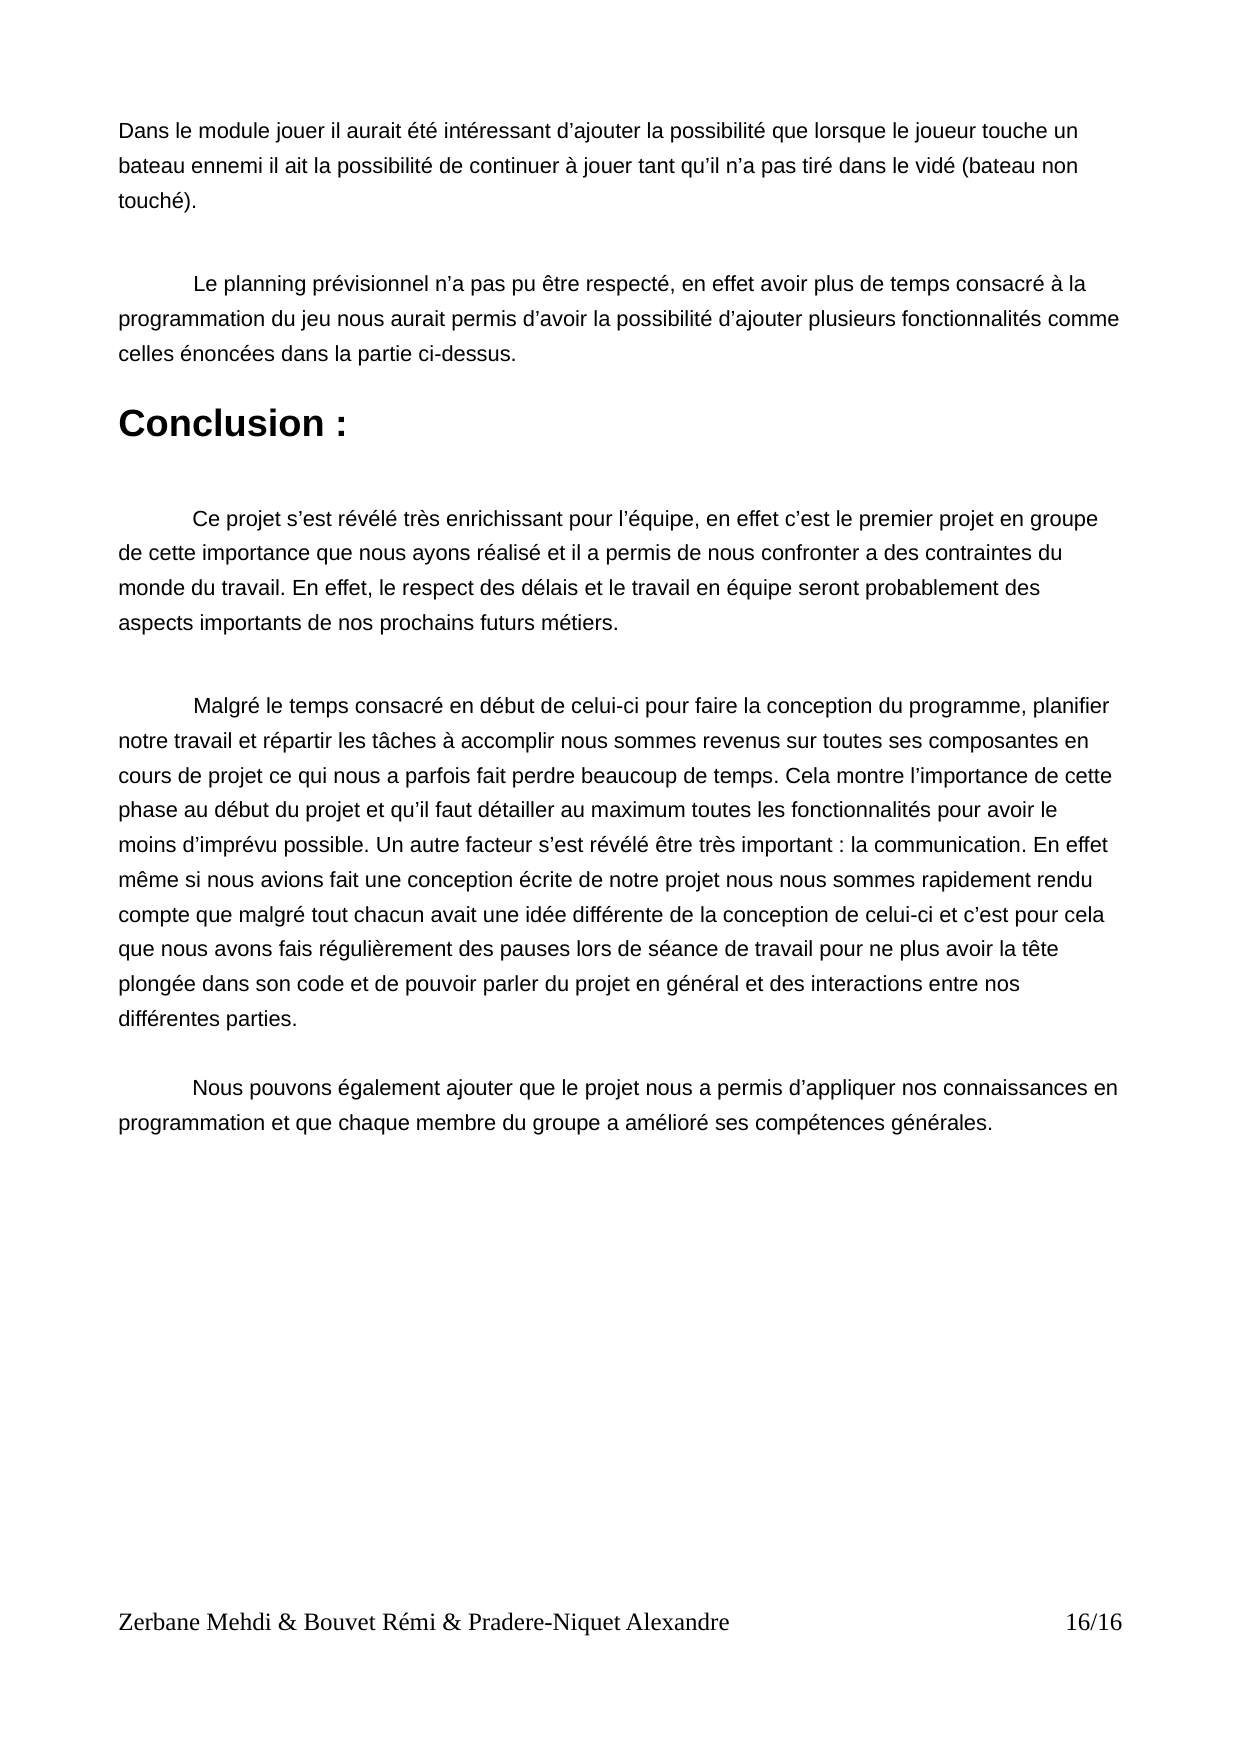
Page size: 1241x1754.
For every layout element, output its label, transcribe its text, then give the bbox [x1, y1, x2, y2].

text Nous pouvons également ajouter que le projet nous a permis d’appliquer nos connaissances en programmation et que chaque membre du groupe a amélioré ses compétences générales. [118, 1075, 1122, 1135]
text Malgré le temps consacré en début de celui-ci pour faire la conception du programme, planifier notre travail et répartir les tâches à accomplir nous sommes revenus sur toutes ses composantes en cours de projet ce qui nous a parfois fait perdre beaucoup de temps. Cela montre l’importance de cette phase au début du projet et qu’il faut détailler au maximum toutes les fonctionnalités pour avoir le moins d’imprévu possible. Un autre facteur s’est révélé être très important : la communication. En effet même si nous avions fait une conception écrite de notre projet nous nous sommes rapidement rendu compte que malgré tout chacun avait une idée différente de la conception de celui-ci et c’est pour cela que nous avons fais régulièrement des pauses lors de séance de travail pour ne plus avoir la tête plongée dans son code et de pouvoir parler du projet en général et des interactions entre nos différentes parties. [118, 693, 1122, 1031]
text Le planning prévisionnel n’a pas pu être respecté, en effet avoir plus de temps consacré à la programmation du jeu nous aurait permis d’avoir la possibilité d’ajouter plusieurs fonctionnalités comme celles énoncées dans la partie ci-dessus. [118, 271, 1122, 366]
subtitle Conclusion : [118, 400, 1122, 444]
text Dans le module jouer il aurait été intéressant d’ajouter la possibilité que lorsque le joueur touche un bateau ennemi il ait la possibilité de continuer à jouer tant qu’il n’a pas tiré dans le vidé (bateau non touché). [118, 118, 1122, 213]
text Ce projet s’est révélé très enrichissant pour l’équipe, en effet c’est le premier projet en groupe de cette importance que nous ayons réalisé et il a permis de nous confronter a des contraintes du monde du travail. En effet, le respect des délais et le travail en équipe seront probablement des aspects importants de nos prochains futurs métiers. [118, 506, 1122, 635]
